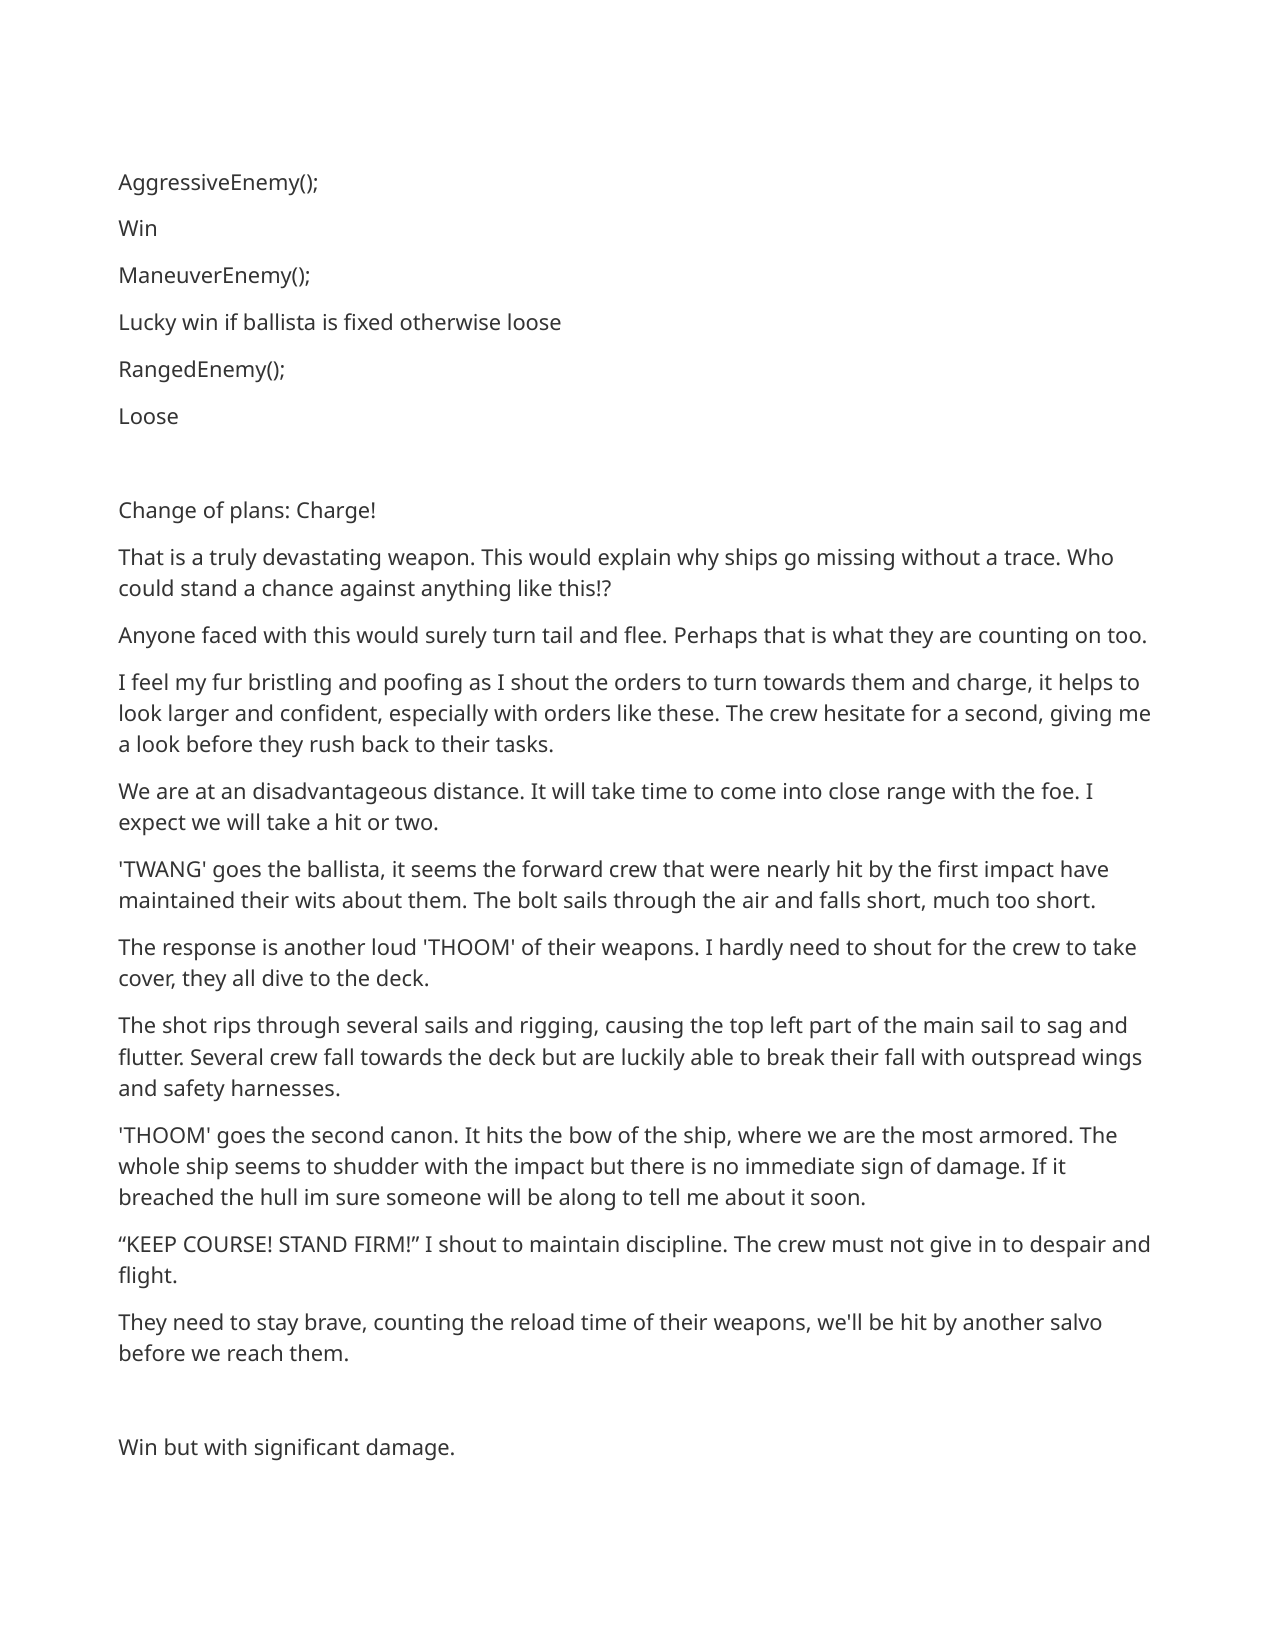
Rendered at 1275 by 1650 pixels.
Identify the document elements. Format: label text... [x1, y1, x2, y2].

text AggressiveEnemy(); [118, 165, 1157, 196]
text Change of plans: Charge! [118, 493, 1157, 524]
text ManeuverEnemy(); [118, 259, 1157, 290]
text Win [118, 212, 1157, 243]
text 'THOOM' goes the second canon. It hits the bow of the ship, where we are the most armored. The whole ship seems to shudder with the impact but there is no immediate sign of damage. If it breached the hull im sure someone will be along to tell me about it soon. [118, 1118, 1157, 1212]
text Anyone faced with this would surely turn tail and flee. Perhaps that is what they are counting on too. [118, 618, 1157, 649]
text We are at an disadvantageous distance. It will take time to come into close range with the foe. I expect we will take a hit or two. [118, 774, 1157, 837]
text The response is another loud 'THOOM' of their weapons. I hardly need to shout for the crew to take cover, they all dive to the deck. [118, 931, 1157, 993]
text That is a truly devastating weapon. This would explain why ships go missing without a trace. Who could stand a chance against anything like this!? [118, 540, 1157, 602]
text RangedEnemy(); [118, 352, 1157, 384]
text The shot rips through several sails and rigging, causing the top left part of the main sail to sag and flutter. Several crew fall towards the deck but are luckily able to break their fall with outspread wings and safety harnesses. [118, 1009, 1157, 1102]
text “KEEP COURSE! STAND FIRM!” I shout to maintain discipline. The crew must not give in to despair and flight. [118, 1227, 1157, 1290]
text Loose [118, 399, 1157, 431]
text Win but with significant damage. [118, 1431, 1157, 1462]
text I feel my fur bristling and poofing as I shout the orders to turn towards them and charge, it helps to look larger and confident, especially with orders like these. The crew hesitate for a second, giving me a look before they rush back to their tasks. [118, 665, 1157, 759]
text Lucky win if ballista is fixed otherwise loose [118, 306, 1157, 337]
text They need to stay brave, counting the reload time of their weapons, we'll be hit by another salvo before we reach them. [118, 1306, 1157, 1368]
text 'TWANG' goes the ballista, it seems the forward crew that were nearly hit by the first impact have maintained their wits about them. The bolt sails through the air and falls short, much too short. [118, 852, 1157, 915]
